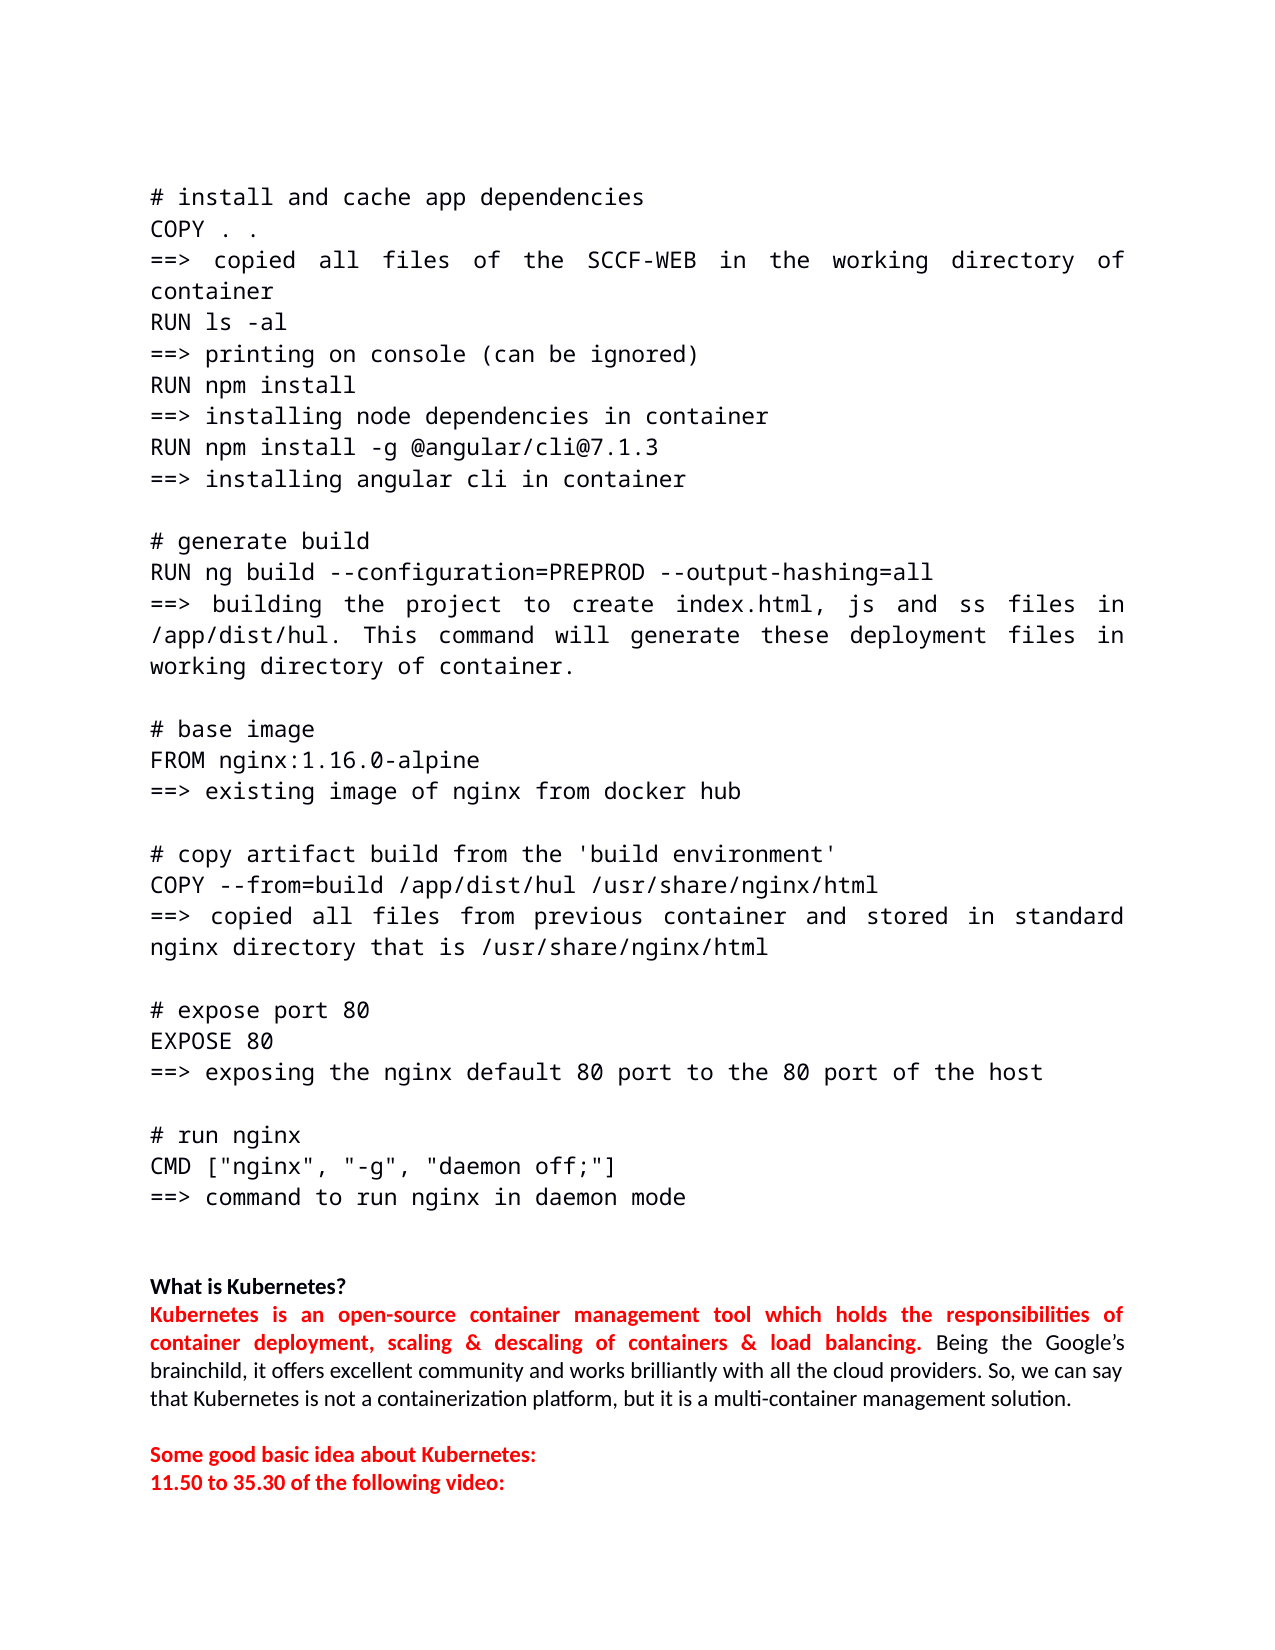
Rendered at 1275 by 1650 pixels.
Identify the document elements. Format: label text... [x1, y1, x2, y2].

text COPY --from=build /app/dist/hul /usr/share/nginx/html [150, 869, 1125, 900]
text RUN ls -al [150, 306, 1125, 337]
text Kubernetes is an open-source container management tool which holds the responsibilities of container deployment, scaling & descaling of containers & load balancing. Being the Google’s brainchild, it offers excellent community and works brilliantly with all the cloud providers. So, we can say that Kubernetes is not a containerization platform, but it is a multi-container management solution. [150, 1300, 1125, 1412]
text ==> exposing the nginx default 80 port to the 80 port of the host [150, 1056, 1125, 1087]
text ==> command to run nginx in daemon mode [150, 1181, 1125, 1212]
text # generate build [150, 525, 1125, 556]
text RUN npm install [150, 369, 1125, 400]
text ==> copied all files of the SCCF-WEB in the working directory of container [150, 244, 1125, 306]
text # base image [150, 712, 1125, 744]
text ==> installing node dependencies in container [150, 400, 1125, 431]
text COPY . . [150, 212, 1125, 244]
text ==> building the project to create index.html, js and ss files in /app/dist/hul. This command will generate these deployment files in working directory of container. [150, 587, 1125, 681]
text RUN npm install -g @angular/cli@7.1.3 [150, 431, 1125, 462]
text # install and cache app dependencies [150, 181, 1125, 212]
text Some good basic idea about Kubernetes: [150, 1440, 1125, 1468]
text 11.50 to 35.30 of the following video: [150, 1468, 1125, 1496]
text RUN ng build --configuration=PREPROD --output-hashing=all [150, 556, 1125, 587]
text # copy artifact build from the 'build environment' [150, 837, 1125, 869]
text ==> installing angular cli in container [150, 462, 1125, 494]
text EXPOSE 80 [150, 1025, 1125, 1056]
text ==> existing image of nginx from docker hub [150, 775, 1125, 806]
text FROM nginx:1.16.0-alpine [150, 744, 1125, 775]
text What is Kubernetes? [150, 1272, 1125, 1300]
text # run nginx [150, 1119, 1125, 1150]
text ==> printing on console (can be ignored) [150, 337, 1125, 369]
text ==> copied all files from previous container and stored in standard nginx directory that is /usr/share/nginx/html [150, 900, 1125, 962]
text # expose port 80 [150, 994, 1125, 1025]
text CMD ["nginx", "-g", "daemon off;"] [150, 1150, 1125, 1181]
